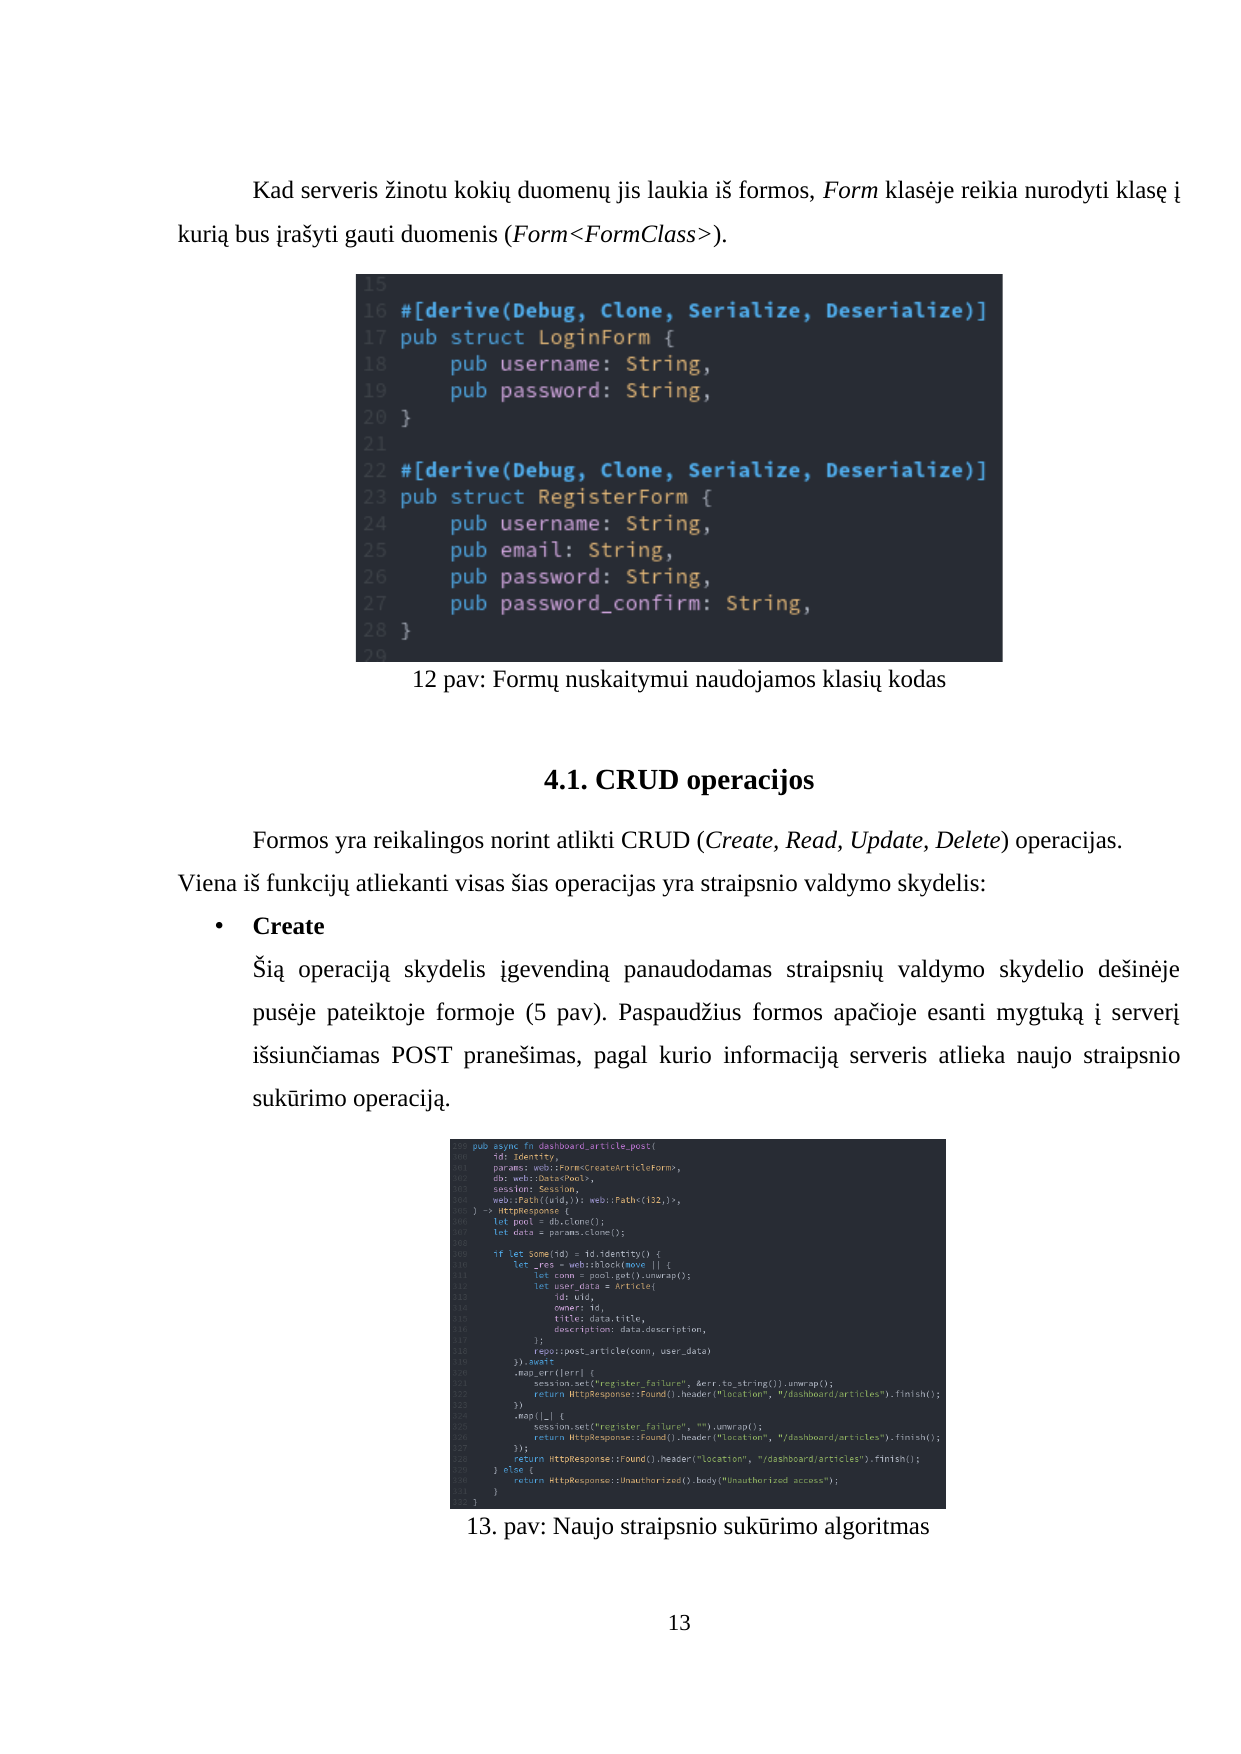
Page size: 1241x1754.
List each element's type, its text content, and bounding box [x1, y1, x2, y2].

picture [450, 1139, 946, 1509]
text Formos yra reikalingos norint atlikti CRUD (Create, Read, Update, Delete) operacijas. [177, 825, 1181, 853]
picture [355, 274, 1003, 662]
subtitle . CRUD operacijos [177, 762, 1181, 796]
text Kad serveris žinotu kokių duomenų jis laukia iš formos, Form klasėje reikia nurodyti klasę į kurią bus įrašyti gauti duomenis (Form<FormClass>). [177, 176, 1181, 247]
text Viena iš funkcijų atliekanti visas šias operacijas yra straipsnio valdymo skydelis: [177, 868, 1181, 897]
list Create Šią operaciją skydelis įgevendiną panaudodamas straipsnių valdymo skydelio dešinėje pusėje pateiktoje formoje (5 pav). Paspaudžius formos apačioje esanti mygtuką į serverį išsiunčiamas POST pranešimas, pagal kurio informaciją serveris atlieka naujo straipsnio sukūrimo operaciją. [215, 911, 1181, 1112]
list 13. pav: Naujo straipsnio sukūrimo algoritmas [450, 1509, 946, 1540]
text 12 pav: Formų nuskaitymui naudojamos klasių kodas [356, 662, 1003, 693]
